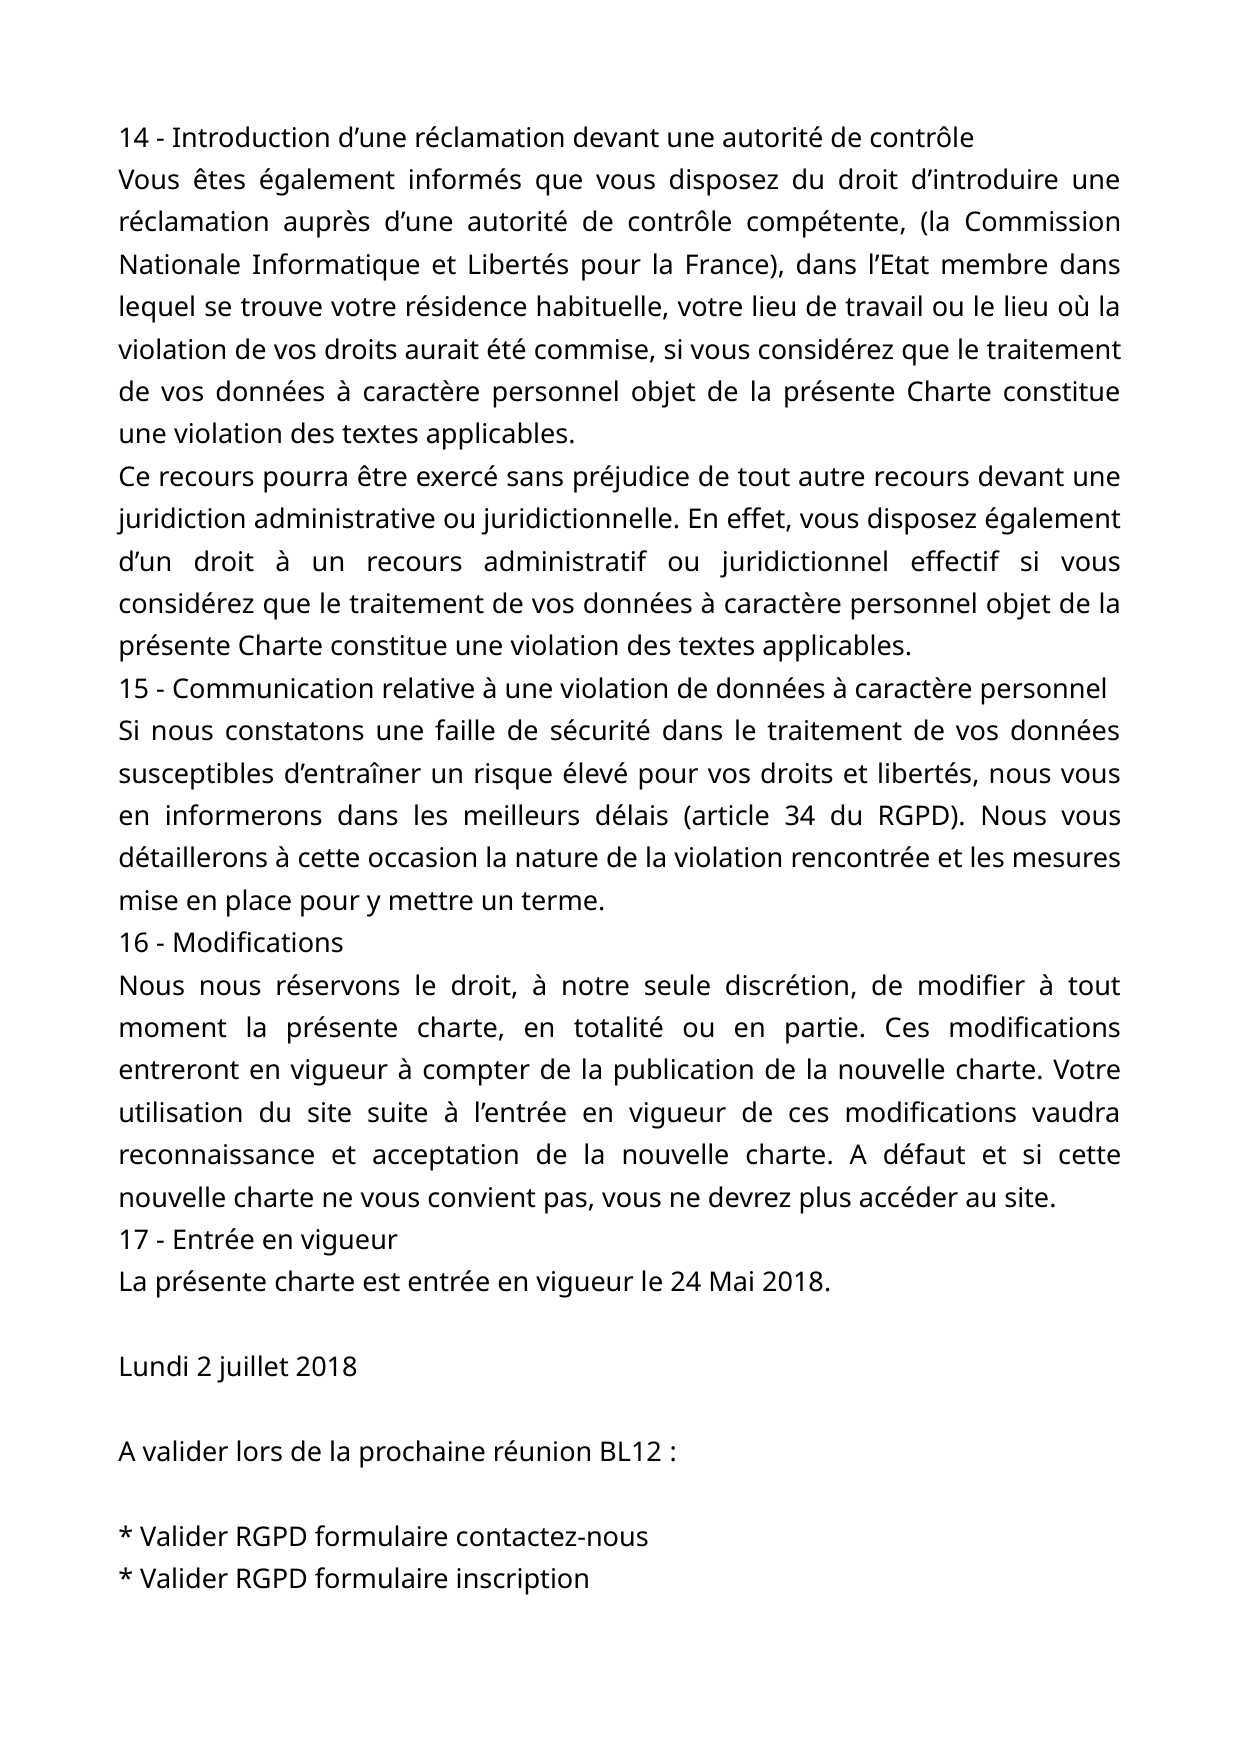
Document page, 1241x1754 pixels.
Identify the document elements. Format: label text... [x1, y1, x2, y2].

text Nous nous réservons le droit, à notre seule discrétion, de modifier à tout moment la présente charte, en totalité ou en partie. Ces modifications entreront en vigueur à compter de la publication de la nouvelle charte. Votre utilisation du site suite à l’entrée en vigueur de ces modifications vaudra reconnaissance et acceptation de la nouvelle charte. A défaut et si cette nouvelle charte ne vous convient pas, vous ne devrez plus accéder au site. [118, 966, 1122, 1215]
text 17 - Entrée en vigueur [118, 1220, 1122, 1257]
text Vous êtes également informés que vous disposez du droit d’introduire une réclamation auprès d’une autorité de contrôle compétente, (la Commission Nationale Informatique et Libertés pour la France), dans l’Etat membre dans lequel se trouve votre résidence habituelle, votre lieu de travail ou le lieu où la violation de vos droits aurait été commise, si vous considérez que le traitement de vos données à caractère personnel objet de la présente Charte constitue une violation des textes applicables. [118, 161, 1122, 452]
text 14 - Introduction d’une réclamation devant une autorité de contrôle [118, 118, 1122, 155]
text * Valider RGPD formulaire contactez-nous [118, 1517, 1122, 1554]
text A valider lors de la prochaine réunion BL12 : [118, 1432, 1122, 1469]
text La présente charte est entrée en vigueur le 24 Mai 2018. [118, 1263, 1122, 1300]
text 16 - Modifications [118, 924, 1122, 961]
text Ce recours pourra être exercé sans préjudice de tout autre recours devant une juridiction administrative ou juridictionnelle. En effet, vous disposez également d’un droit à un recours administratif ou juridictionnel effectif si vous considérez que le traitement de vos données à caractère personnel objet de la présente Charte constitue une violation des textes applicables. [118, 457, 1122, 664]
text * Valider RGPD formulaire inscription [118, 1559, 1122, 1596]
text Lundi 2 juillet 2018 [118, 1348, 1122, 1384]
text Si nous constatons une faille de sécurité dans le traitement de vos données susceptibles d’entraîner un risque élevé pour vos droits et libertés, nous vous en informerons dans les meilleurs délais (article 34 du RGPD). Nous vous détaillerons à cette occasion la nature de la violation rencontrée et les mesures mise en place pour y mettre un terme. [118, 712, 1122, 918]
text 15 - Communication relative à une violation de données à caractère personnel [118, 669, 1122, 706]
